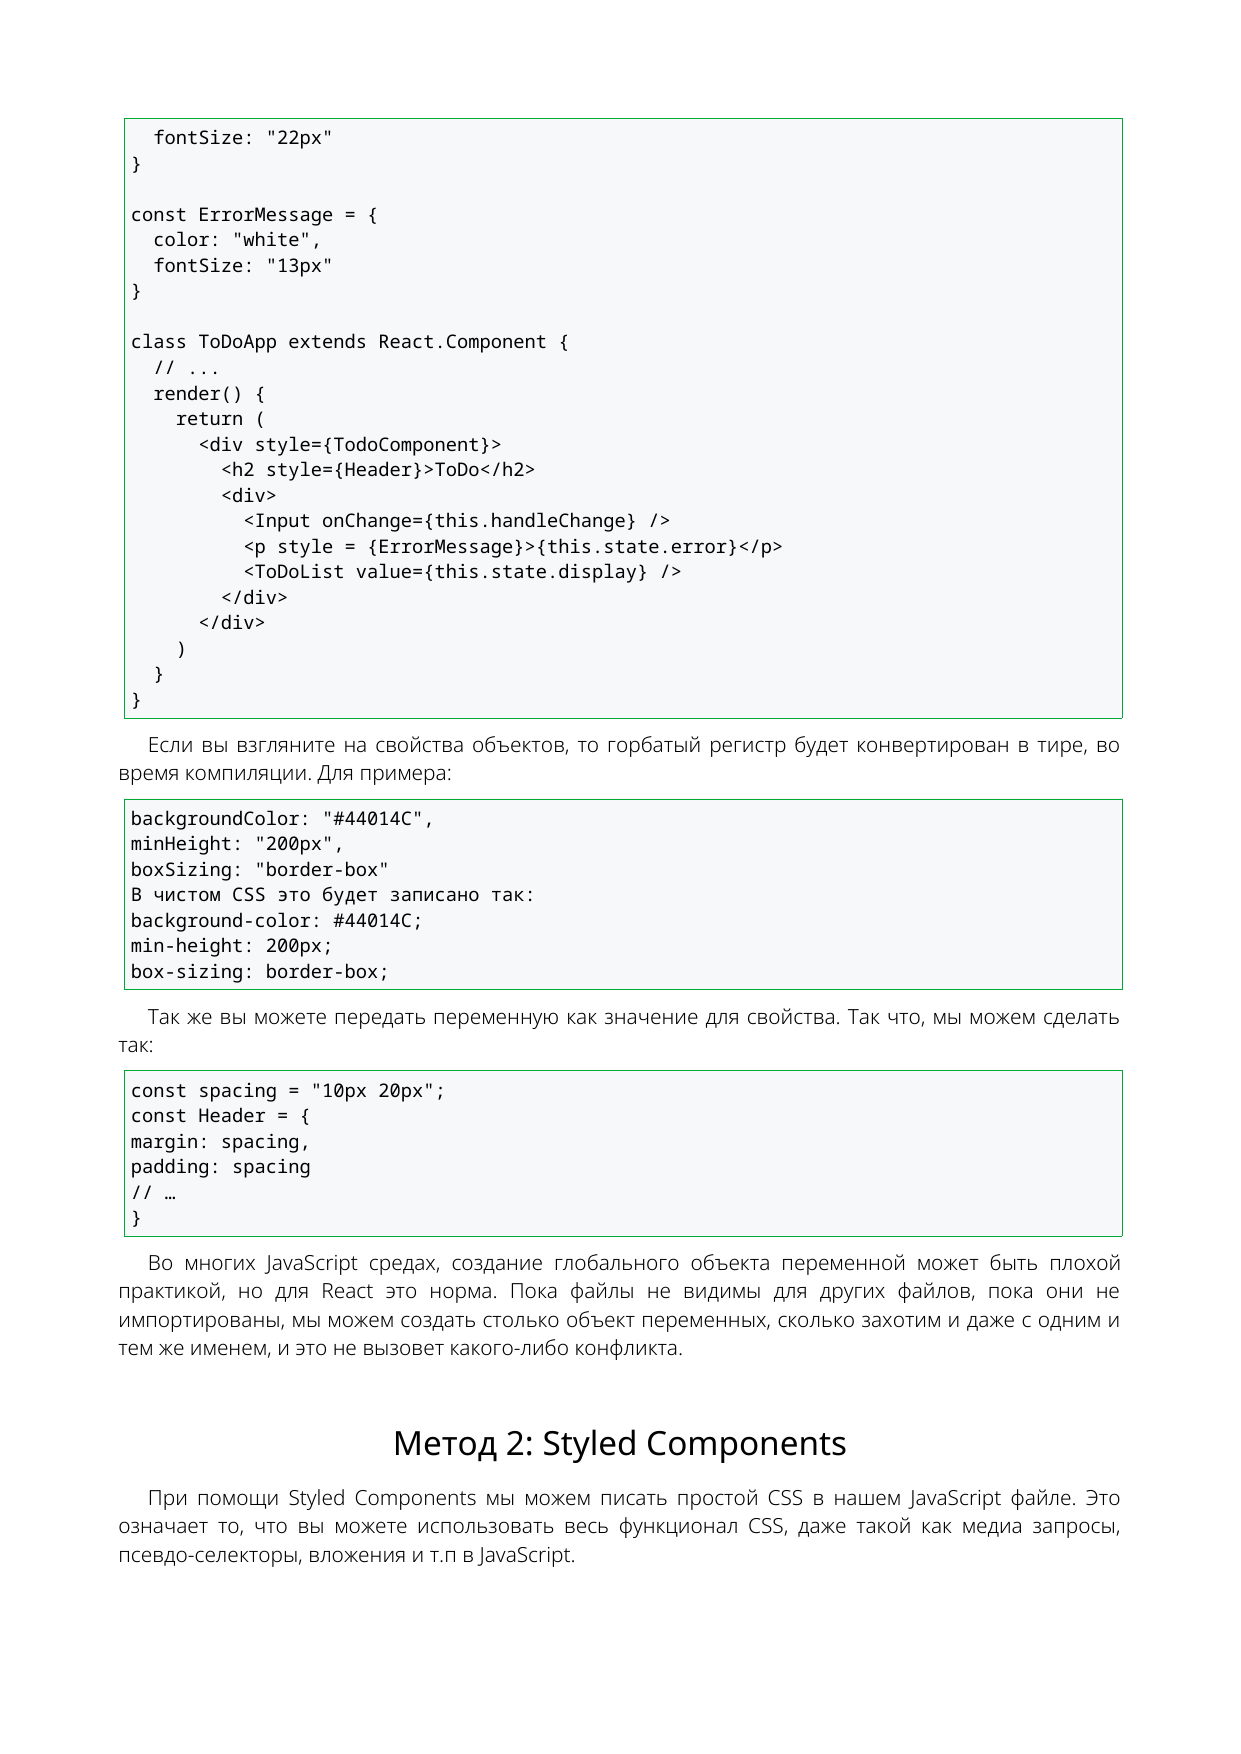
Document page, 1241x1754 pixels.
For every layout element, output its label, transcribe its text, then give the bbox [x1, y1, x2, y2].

text background-color: #44014C; [125, 901, 1122, 926]
text backgroundColor: "#44014C", [125, 800, 1122, 824]
text const Header = { [125, 1096, 1122, 1121]
text } [125, 271, 1122, 297]
text class ToDoApp extends React.Component { [125, 322, 1122, 348]
text // … [125, 1172, 1122, 1198]
text </div> [125, 603, 1122, 628]
text При помощи Styled Components мы можем писать простой CSS в нашем JavaScript файле. Это означает то, что вы можете использовать весь функционал CSS, даже такой как медиа запросы, псевдо-селекторы, вложения и т.п в JavaScript. [118, 1483, 1122, 1568]
text </div> [125, 577, 1122, 603]
text return ( [125, 399, 1122, 424]
text В чистом CSS это будет записано так: [125, 875, 1122, 901]
text <Input onChange={this.handleChange} /> [125, 501, 1122, 526]
text color: "white", [125, 220, 1122, 246]
text Если вы взгляните на свойства объектов, то горбатый регистр будет конвертирован в тире, во время компиляции. Для примера: [118, 730, 1122, 787]
subtitle Метод 2: Styled Components [118, 1420, 1122, 1465]
text fontSize: "22px" [125, 119, 1122, 144]
text ) [125, 628, 1122, 654]
text <p style = {ErrorMessage}>{this.state.error}</p> [125, 526, 1122, 552]
text // ... [125, 348, 1122, 373]
text Так же вы можете передать переменную как значение для свойства. Так что, мы можем сделать так: [118, 1002, 1122, 1059]
text fontSize: "13px" [125, 246, 1122, 271]
text } [125, 144, 1122, 169]
text padding: spacing [125, 1147, 1122, 1172]
text } [125, 1198, 1122, 1236]
text <ToDoList value={this.state.display} /> [125, 552, 1122, 577]
text Во многих JavaScript средах, создание глобального объекта переменной может быть плохой практикой, но для React это норма. Пока файлы не видимы для других файлов, пока они не импортированы, мы можем создать столько объект переменных, сколько захотим и даже с одним и тем же именем, и это не вызовет какого-либо конфликта. [118, 1248, 1122, 1362]
text } [125, 679, 1122, 718]
text const spacing = "10px 20px"; [125, 1071, 1122, 1096]
text min-height: 200px; [125, 926, 1122, 952]
text const ErrorMessage = { [125, 195, 1122, 220]
text minHeight: "200px", [125, 824, 1122, 849]
text boxSizing: "border-box" [125, 849, 1122, 875]
text box-sizing: border-box; [125, 952, 1122, 989]
text render() { [125, 373, 1122, 399]
text margin: spacing, [125, 1121, 1122, 1147]
text <h2 style={Header}>ToDo</h2> [125, 450, 1122, 475]
text <div> [125, 475, 1122, 501]
text <div style={TodoComponent}> [125, 424, 1122, 450]
text } [125, 654, 1122, 679]
